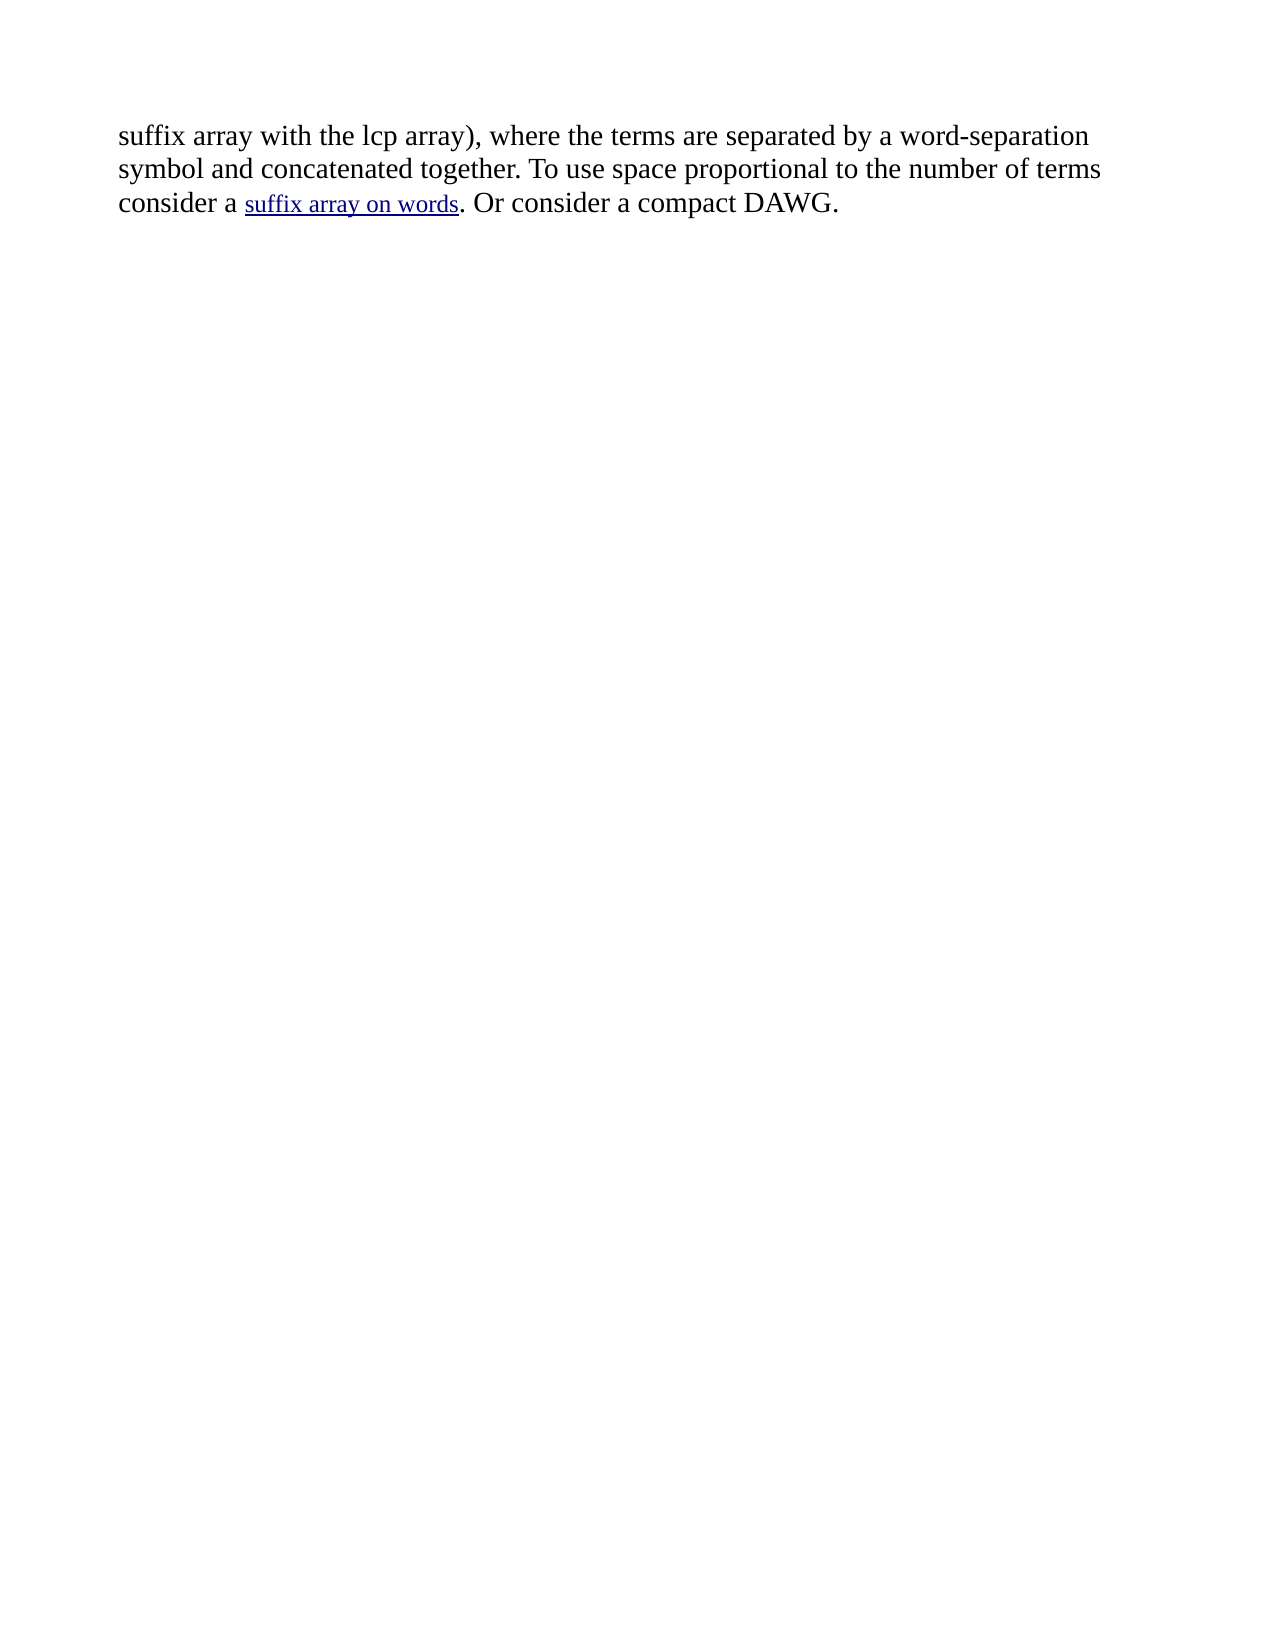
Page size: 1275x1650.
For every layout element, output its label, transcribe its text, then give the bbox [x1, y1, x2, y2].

text suffix array with the lcp array), where the terms are separated by a word-separation symbol and concatenated together. To use space proportional to the number of terms consider a suffix array on words. Or consider a compact DAWG. [118, 118, 1157, 219]
